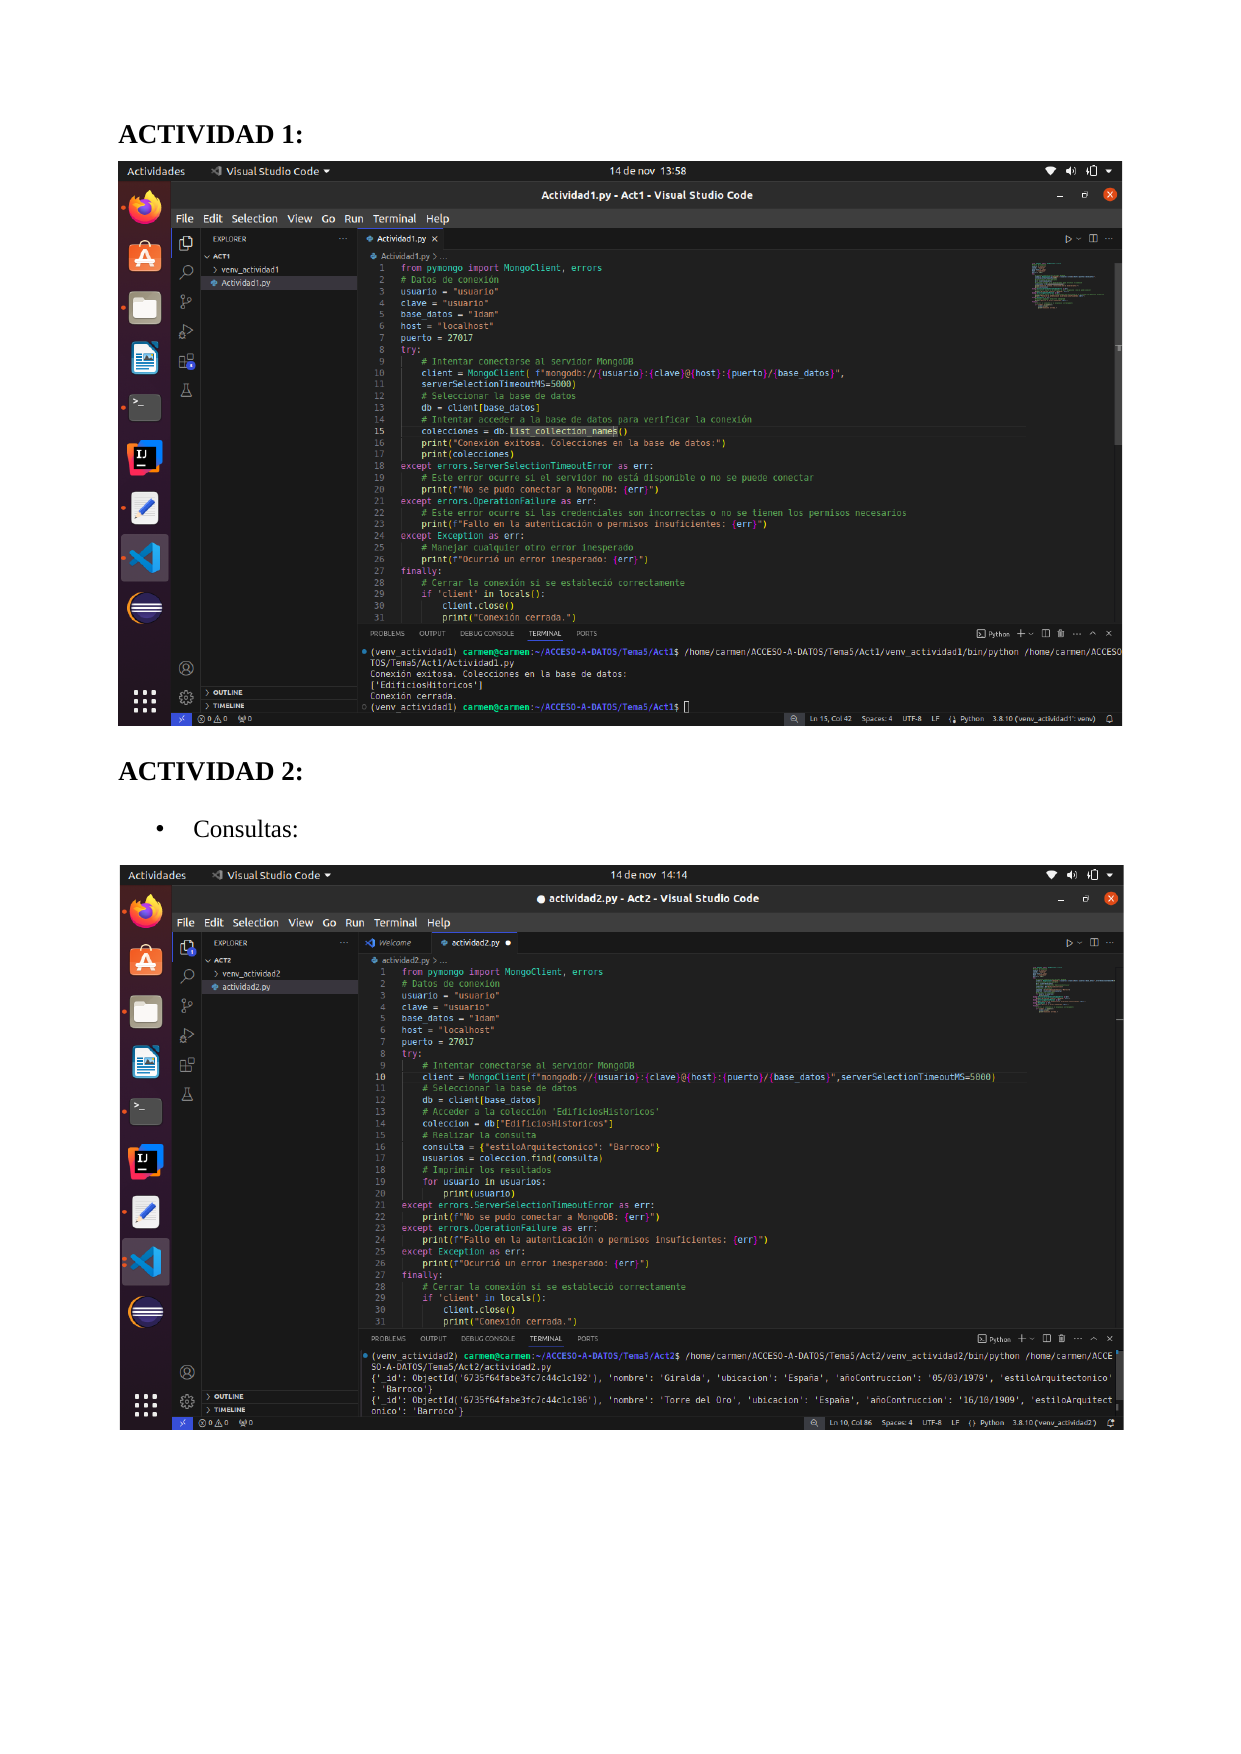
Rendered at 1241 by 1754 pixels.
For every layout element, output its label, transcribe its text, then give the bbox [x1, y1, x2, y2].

picture [119, 865, 1124, 1430]
list Consultas: [156, 814, 1122, 843]
text ACTIVIDAD 1: [118, 118, 1122, 149]
text ACTIVIDAD 2: [118, 754, 1122, 786]
picture [118, 161, 1123, 726]
